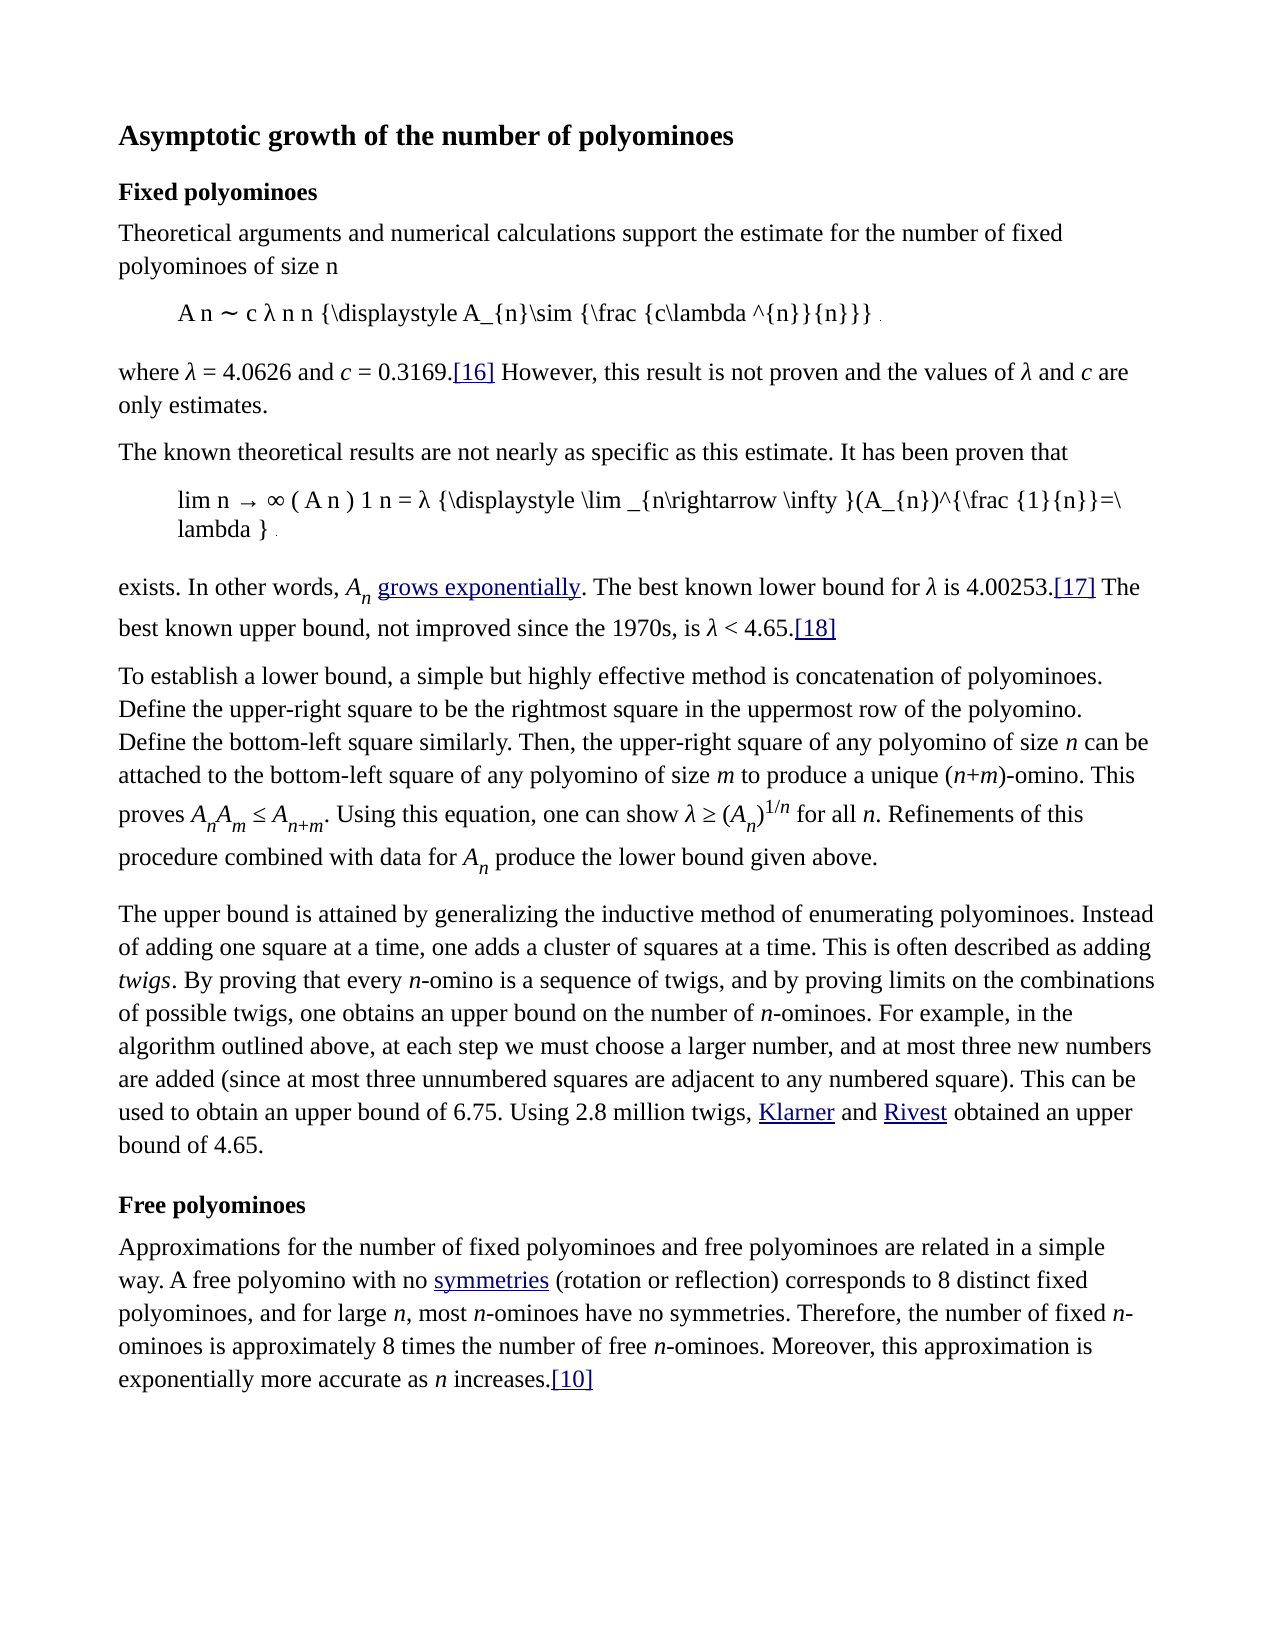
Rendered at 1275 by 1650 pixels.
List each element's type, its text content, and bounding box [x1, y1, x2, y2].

text Theoretical arguments and numerical calculations support the estimate for the number of fixed polyominoes of size n [118, 218, 1157, 280]
text The upper bound is attained by generalizing the inductive method of enumerating polyominoes. Instead of adding one square at a time, one adds a cluster of squares at a time. This is often described as adding twigs. By proving that every n-omino is a sequence of twigs, and by proving limits on the combinations of possible twigs, one obtains an upper bound on the number of n-ominoes. For example, in the algorithm outlined above, at each step we must choose a larger number, and at most three new numbers are added (since at most three unnumbered squares are adjacent to any numbered square). This can be used to obtain an upper bound of 6.75. Using 2.8 million twigs, Klarner and Rivest obtained an upper bound of 4.65. [118, 899, 1157, 1159]
text Approximations for the number of fixed polyominoes and free polyominoes are related in a simple way. A free polyomino with no symmetries (rotation or reflection) corresponds to 8 distinct fixed polyominoes, and for large n, most n-ominoes have no symmetries. Therefore, the number of fixed n-ominoes is approximately 8 times the number of free n-ominoes. Moreover, this approximation is exponentially more accurate as n increases.[10] [118, 1232, 1157, 1392]
subtitle Fixed polyominoes [118, 177, 1157, 205]
subtitle Asymptotic growth of the number of polyominoes [118, 118, 1157, 152]
text To establish a lower bound, a simple but highly effective method is concatenation of polyominoes. Define the upper-right square to be the rightmost square in the uppermost row of the polyomino. Define the bottom-left square similarly. Then, the upper-right square of any polyomino of size n can be attached to the bottom-left square of any polyomino of size m to produce a unique (n+m)-omino. This proves AnAm ≤ An+m. Using this equation, one can show λ ≥ (An)1/n for all n. Refinements of this procedure combined with data for An produce the lower bound given above. [118, 661, 1157, 879]
subtitle Free polyominoes [118, 1190, 1157, 1219]
text where λ = 4.0626 and c = 0.3169.[16] However, this result is not proven and the values of λ and c are only estimates. [118, 357, 1157, 418]
list A n ∼ c λ n n {\displaystyle A_{n}\sim {\frac {c\lambda ^{n}}{n}}} [177, 298, 1157, 327]
list lim n → ∞ ( A n ) 1 n = λ {\displaystyle \lim _{n\rightarrow \infty }(A_{n})^{\frac {1}{n}}=\lambda } [177, 485, 1157, 542]
text exists. In other words, An grows exponentially. The best known lower bound for λ is 4.00253.[17] The best known upper bound, not improved since the 1970s, is λ < 4.65.[18] [118, 572, 1157, 642]
text The known theoretical results are not nearly as specific as this estimate. It has been proven that [118, 437, 1157, 466]
